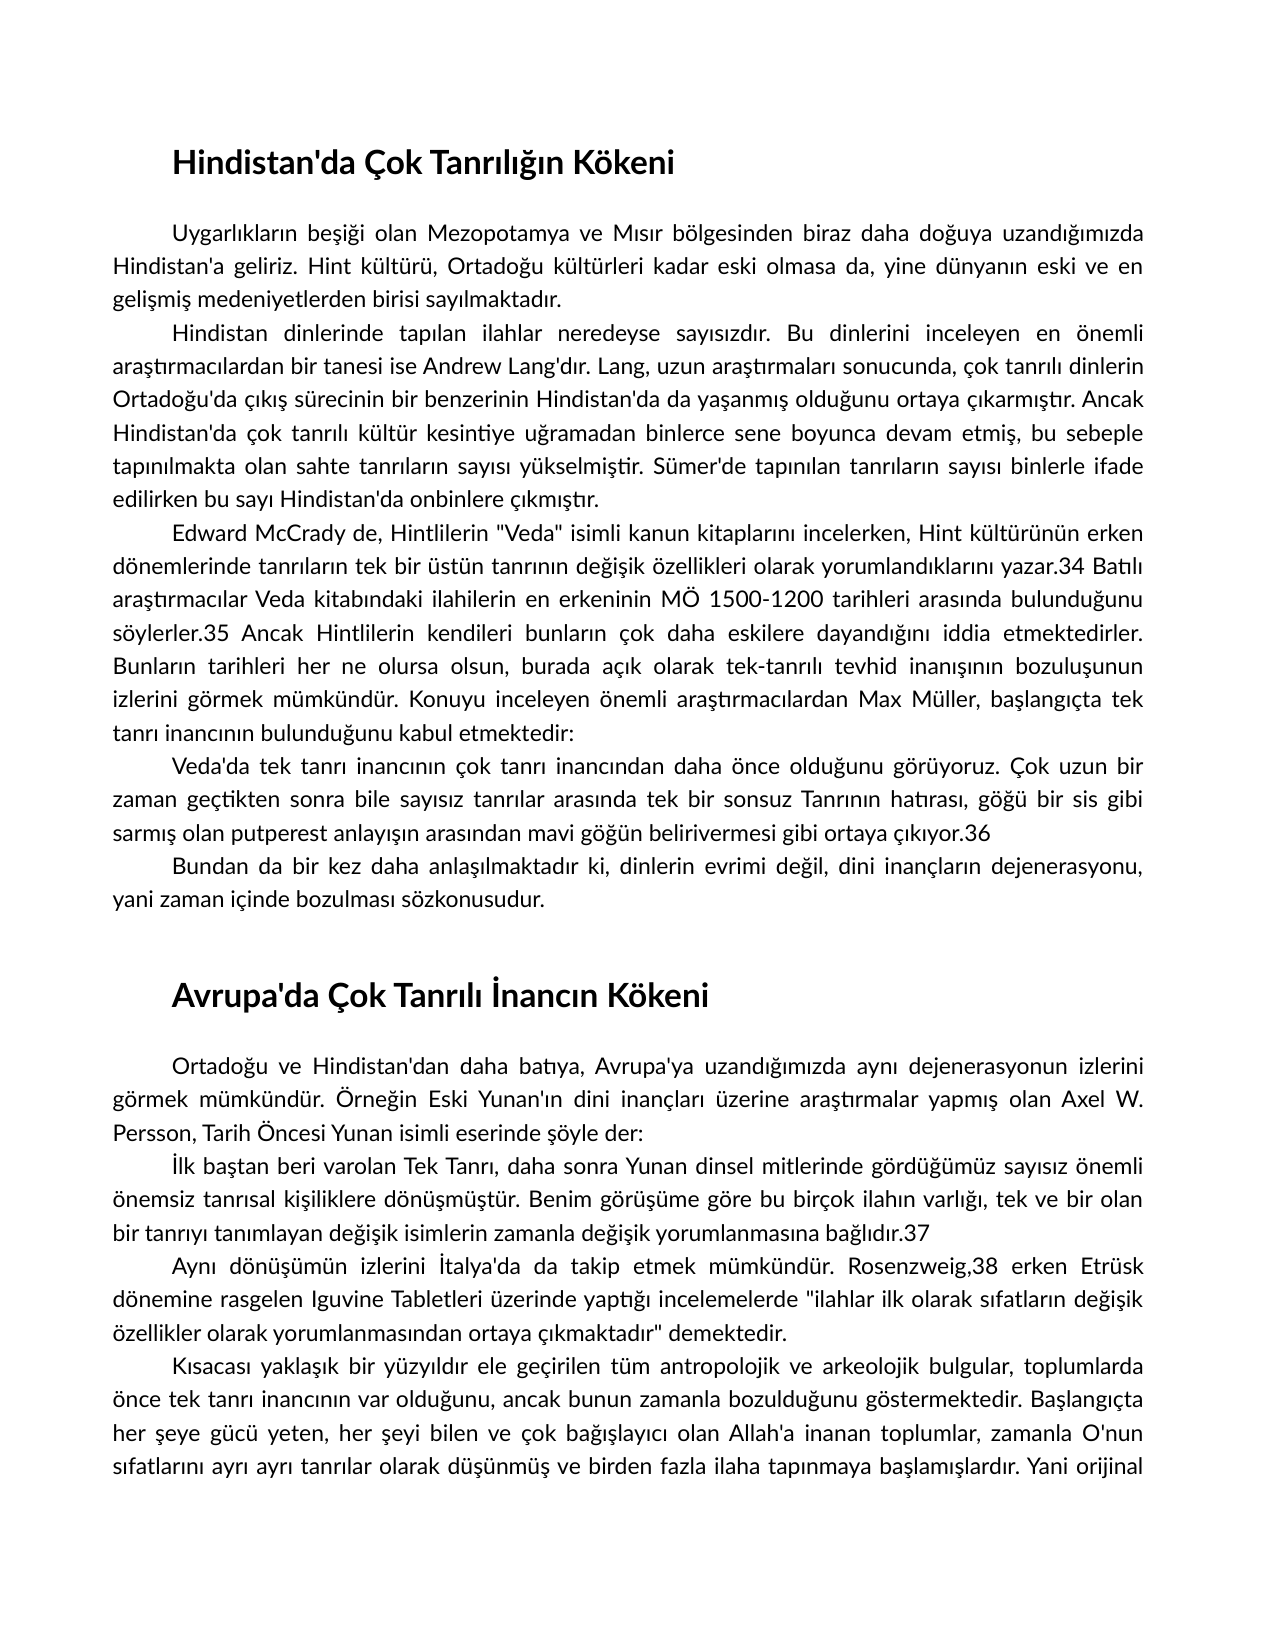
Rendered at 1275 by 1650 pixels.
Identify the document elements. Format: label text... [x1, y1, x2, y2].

text Edward McCrady de, Hintlilerin "Veda" isimli kanun kitaplarını incelerken, Hint kültürünün erken dönemlerinde tanrıların tek bir üstün tanrının değişik özellikleri olarak yorumlandıklarını yazar.34 Batılı araştırmacılar Veda kitabındaki ilahilerin en erkeninin MÖ 1500-1200 tarihleri arasında bulunduğunu söylerler.35 Ancak Hintlilerin kendileri bunların çok daha eskilere dayandığını iddia etmektedirler. Bunların tarihleri her ne olursa olsun, burada açık olarak tek-tanrılı tevhid inanışının bozuluşunun izlerini görmek mümkündür. Konuyu inceleyen önemli araştırmacılardan Max Müller, başlangıçta tek tanrı inancının bulunduğunu kabul etmektedir: [112, 514, 1145, 748]
text İlk baştan beri varolan Tek Tanrı, daha sonra Yunan dinsel mitlerinde gördüğümüz sayısız önemli önemsiz tanrısal kişiliklere dönüşmüştür. Benim görüşüme göre bu birçok ilahın varlığı, tek ve bir olan bir tanrıyı tanımlayan değişik isimlerin zamanla değişik yorumlanmasına bağlıdır.37 [112, 1148, 1145, 1248]
text Ortadoğu ve Hindistan'dan daha batıya, Avrupa'ya uzandığımızda aynı dejenerasyonun izlerini görmek mümkündür. Örneğin Eski Yunan'ın dini inançları üzerine araştırmalar yapmış olan Axel W. Persson, Tarih Öncesi Yunan isimli eserinde şöyle der: [112, 1048, 1145, 1148]
text Kısacası yaklaşık bir yüzyıldır ele geçirilen tüm antropolojik ve arkeolojik bulgular, toplumlarda önce tek tanrı inancının var olduğunu, ancak bunun zamanla bozulduğunu göstermektedir. Başlangıçta her şeye gücü yeten, her şeyi bilen ve çok bağışlayıcı olan Allah'a inanan toplumlar, zamanla O'nun sıfatlarını ayrı ayrı tanrılar olarak düşünmüş ve birden fazla ilaha tapınmaya başlamışlardır. Yani orijinal [112, 1348, 1145, 1481]
subtitle Hindistan'da Çok Tanrılığın Kökeni [112, 148, 1145, 181]
subtitle Avrupa'da Çok Tanrılı İnancın Kökeni [112, 981, 1145, 1014]
text Bundan da bir kez daha anlaşılmaktadır ki, dinlerin evrimi değil, dini inançların dejenerasyonu, yani zaman içinde bozulması sözkonusudur. [112, 848, 1145, 914]
text Veda'da tek tanrı inancının çok tanrı inancından daha önce olduğunu görüyoruz. Çok uzun bir zaman geçtikten sonra bile sayısız tanrılar arasında tek bir sonsuz Tanrının hatırası, göğü bir sis gibi sarmış olan putperest anlayışın arasından mavi göğün belirivermesi gibi ortaya çıkıyor.36 [112, 748, 1145, 848]
text Hindistan dinlerinde tapılan ilahlar neredeyse sayısızdır. Bu dinlerini inceleyen en önemli araştırmacılardan bir tanesi ise Andrew Lang'dır. Lang, uzun araştırmaları sonucunda, çok tanrılı dinlerin Ortadoğu'da çıkış sürecinin bir benzerinin Hindistan'da da yaşanmış olduğunu ortaya çıkarmıştır. Ancak Hindistan'da çok tanrılı kültür kesintiye uğramadan binlerce sene boyunca devam etmiş, bu sebeple tapınılmakta olan sahte tanrıların sayısı yükselmiştir. Sümer'de tapınılan tanrıların sayısı binlerle ifade edilirken bu sayı Hindistan'da onbinlere çıkmıştır. [112, 314, 1145, 514]
text Aynı dönüşümün izlerini İtalya'da da takip etmek mümkündür. Rosenzweig,38 erken Etrüsk dönemine rasgelen Iguvine Tabletleri üzerinde yaptığı incelemelerde "ilahlar ilk olarak sıfatların değişik özellikler olarak yorumlanmasından ortaya çıkmaktadır" demektedir. [112, 1248, 1145, 1348]
text Uygarlıkların beşiği olan Mezopotamya ve Mısır bölgesinden biraz daha doğuya uzandığımızda Hindistan'a geliriz. Hint kültürü, Ortadoğu kültürleri kadar eski olmasa da, yine dünyanın eski ve en gelişmiş medeniyetlerden birisi sayılmaktadır. [112, 214, 1145, 314]
